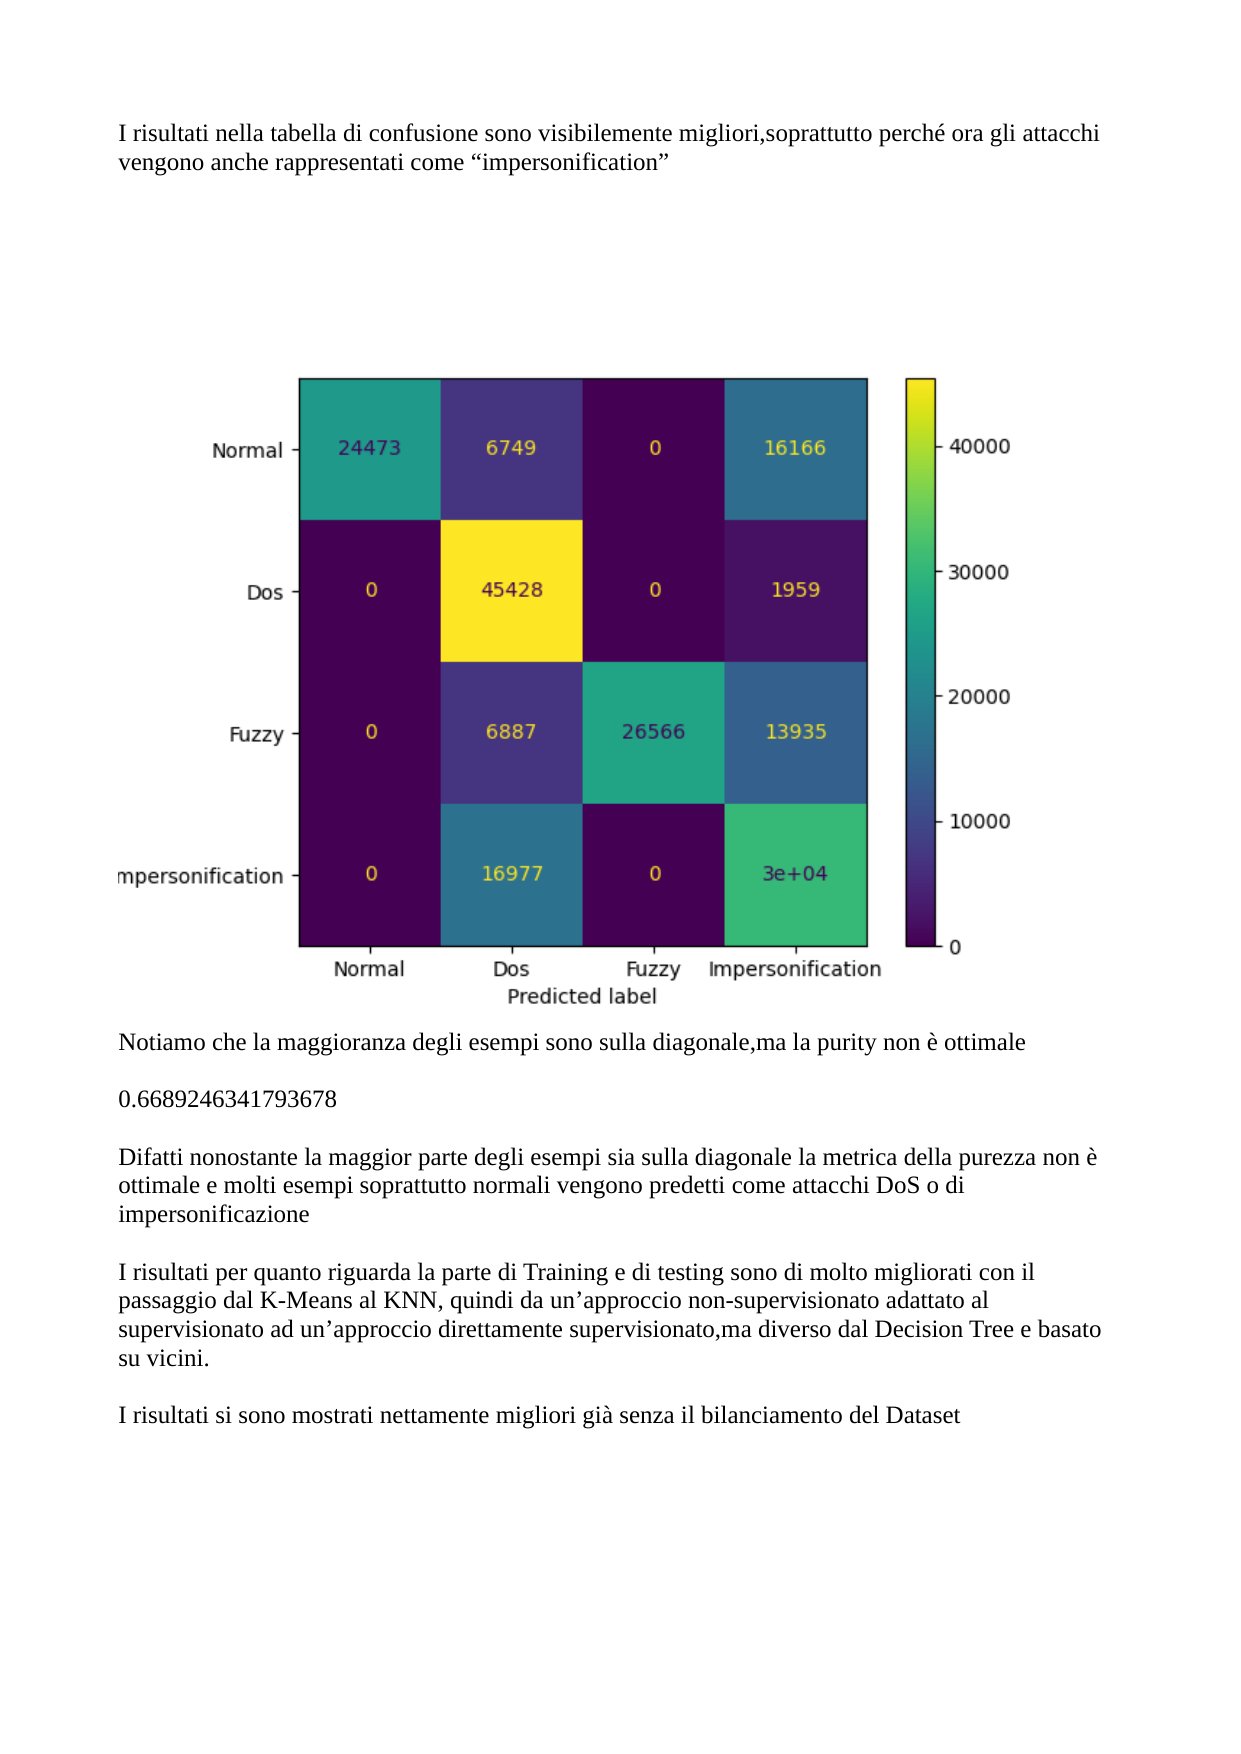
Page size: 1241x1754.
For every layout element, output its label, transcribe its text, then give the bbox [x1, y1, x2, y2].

text I risultati si sono mostrati nettamente migliori già senza il bilanciamento del Dataset [118, 1401, 1122, 1429]
picture [118, 290, 1123, 1027]
text Difatti nonostante la maggior parte degli esempi sia sulla diagonale la metrica della purezza non è ottimale e molti esempi soprattutto normali vengono predetti come attacchi DoS o di impersonificazione [118, 1142, 1122, 1228]
text I risultati nella tabella di confusione sono visibilemente migliori,soprattutto perché ora gli attacchi vengono anche rappresentati come “impersonification” [118, 118, 1122, 176]
text 0.6689246341793678 [118, 1084, 1122, 1113]
text Notiamo che la maggioranza degli esempi sono sulla diagonale,ma la purity non è ottimale [118, 1027, 1122, 1056]
text I risultati per quanto riguarda la parte di Training e di testing sono di molto migliorati con il passaggio dal K-Means al KNN, quindi da un’approccio non-supervisionato adattato al supervisionato ad un’approccio direttamente supervisionato,ma diverso dal Decision Tree e basato su vicini. [118, 1257, 1122, 1372]
